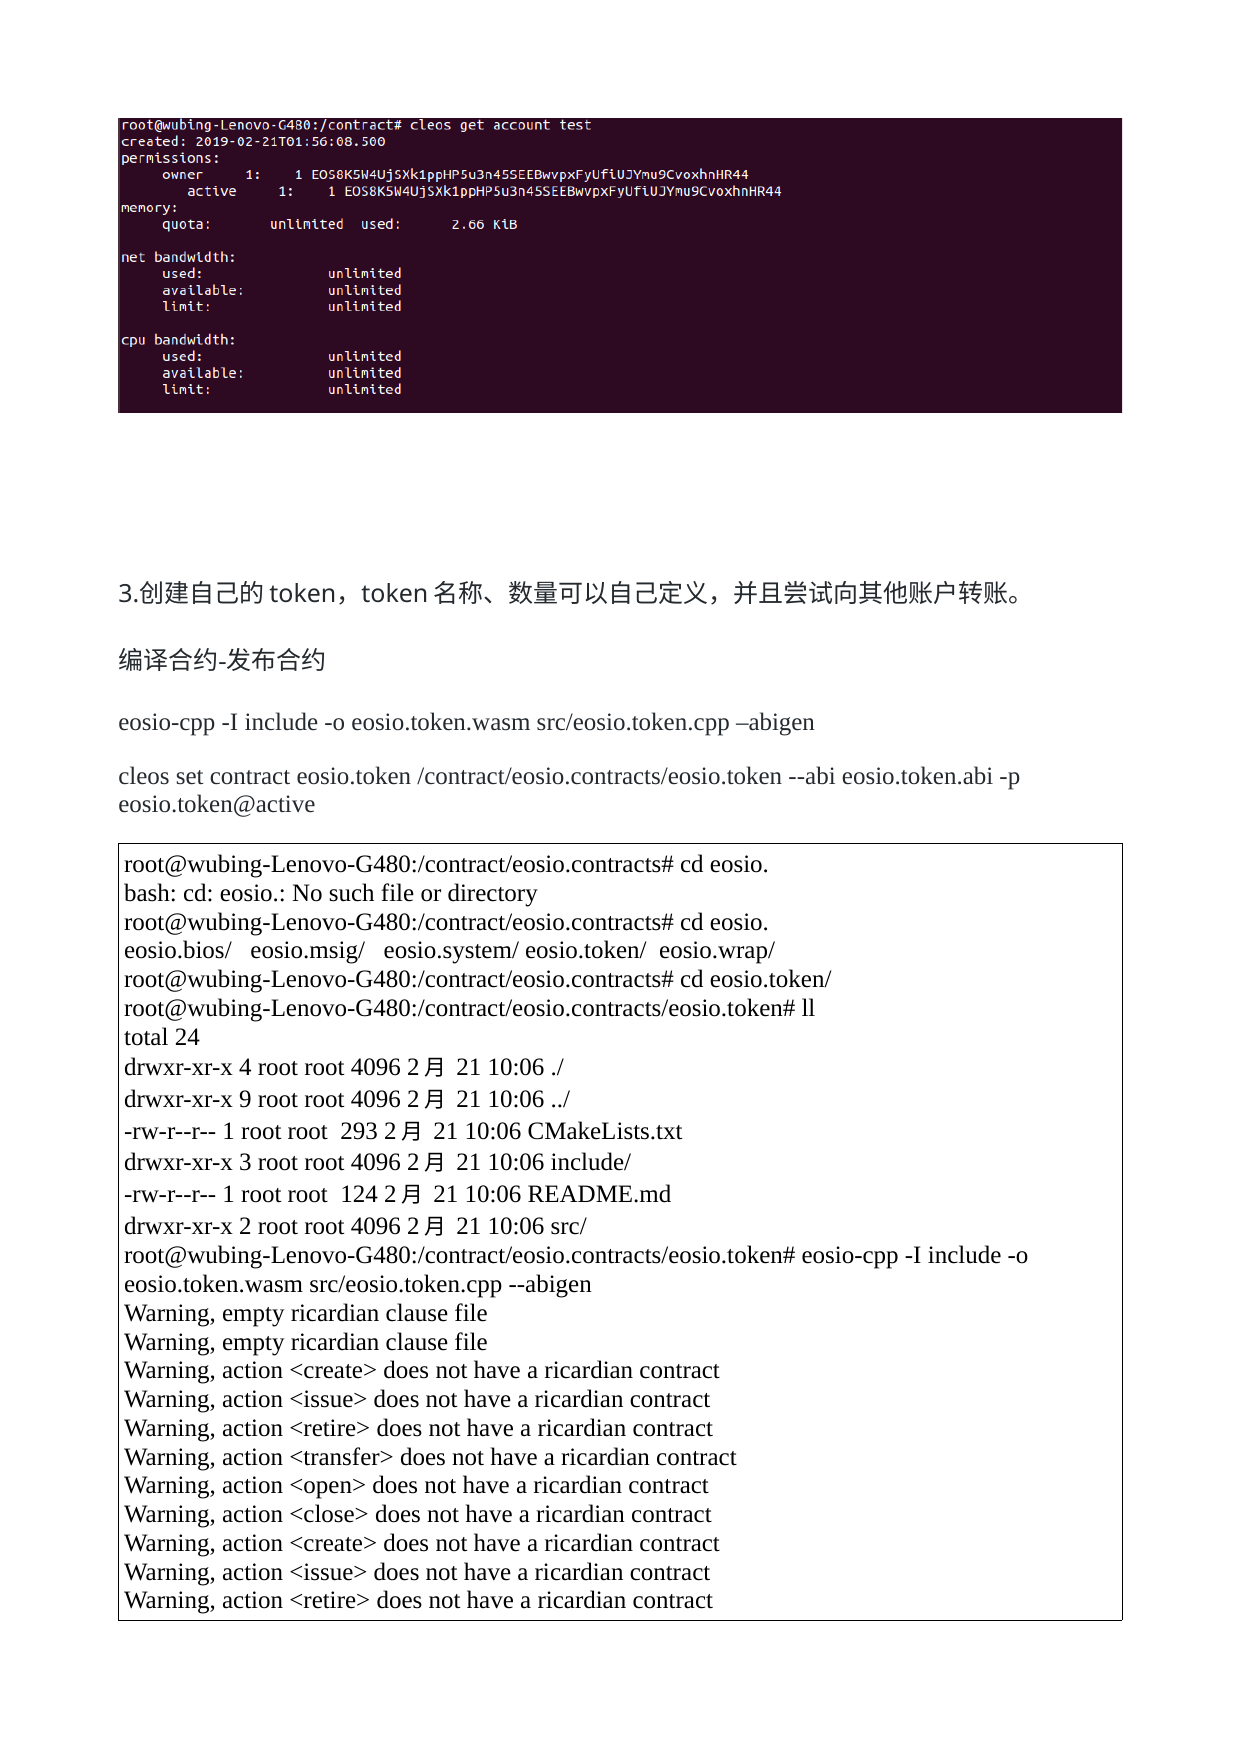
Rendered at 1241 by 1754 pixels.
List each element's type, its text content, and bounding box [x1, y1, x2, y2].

text cleos set contract eosio.token /contract/eosio.contracts/eosio.token --abi eosio.token.abi -p eosio.token@active [118, 761, 1122, 818]
text 编译合约-发布合约 [118, 640, 1122, 677]
text eosio-cpp -I include -o eosio.token.wasm src/eosio.token.cpp –abigen [118, 707, 1122, 736]
picture [118, 118, 1123, 413]
text 3.创建自己的token，token名称、数量可以自己定义，并且尝试向其他账户转账。 [118, 574, 1122, 610]
table_header root@wubing-Lenovo-G480:/contract/eosio.contracts# cd eosio. bash: cd: eosio.: No such file or directory root@wubing-Lenovo-G480:/contract/eosio.contracts# cd eosio. eosio.bios/ eosio.msig/ eosio.system/ eosio.token/ eosio.wrap/ root@wubing-Lenovo-G480:/contract/eosio.contracts# cd eosio.token/ root@wubing-Lenovo-G480:/contract/eosio.contracts/eosio.token# ll total 24 drwxr-xr-x 4 root root 4096 2月 21 10:06 ./ drwxr-xr-x 9 root root 4096 2月 21 10:06 ../ -rw-r--r-- 1 root root 293 2月 21 10:06 CMakeLists.txt drwxr-xr-x 3 root root 4096 2月 21 10:06 include/ -rw-r--r-- 1 root root 124 2月 21 10:06 README.md drwxr-xr-x 2 root root 4096 2月 21 10:06 src/ root@wubing-Lenovo-G480:/contract/eosio.contracts/eosio.token# eosio-cpp -I include -o eosio.token.wasm src/eosio.token.cpp --abigen Warning, empty ricardian clause file Warning, empty ricardian clause file Warning, action <create> does not have a ricardian contract Warning, action <issue> does not have a ricardian contract Warning, action <retire> does not have a ricardian contract Warning, action <transfer> does not have a ricardian contract Warning, action <open> does not have a ricardian contract Warning, action <close> does not have a ricardian contract Warning, action <create> does not have a ricardian contract Warning, action <issue> does not have a ricardian contract Warning, action <retire> does not have a ricardian contract [119, 844, 1122, 1620]
